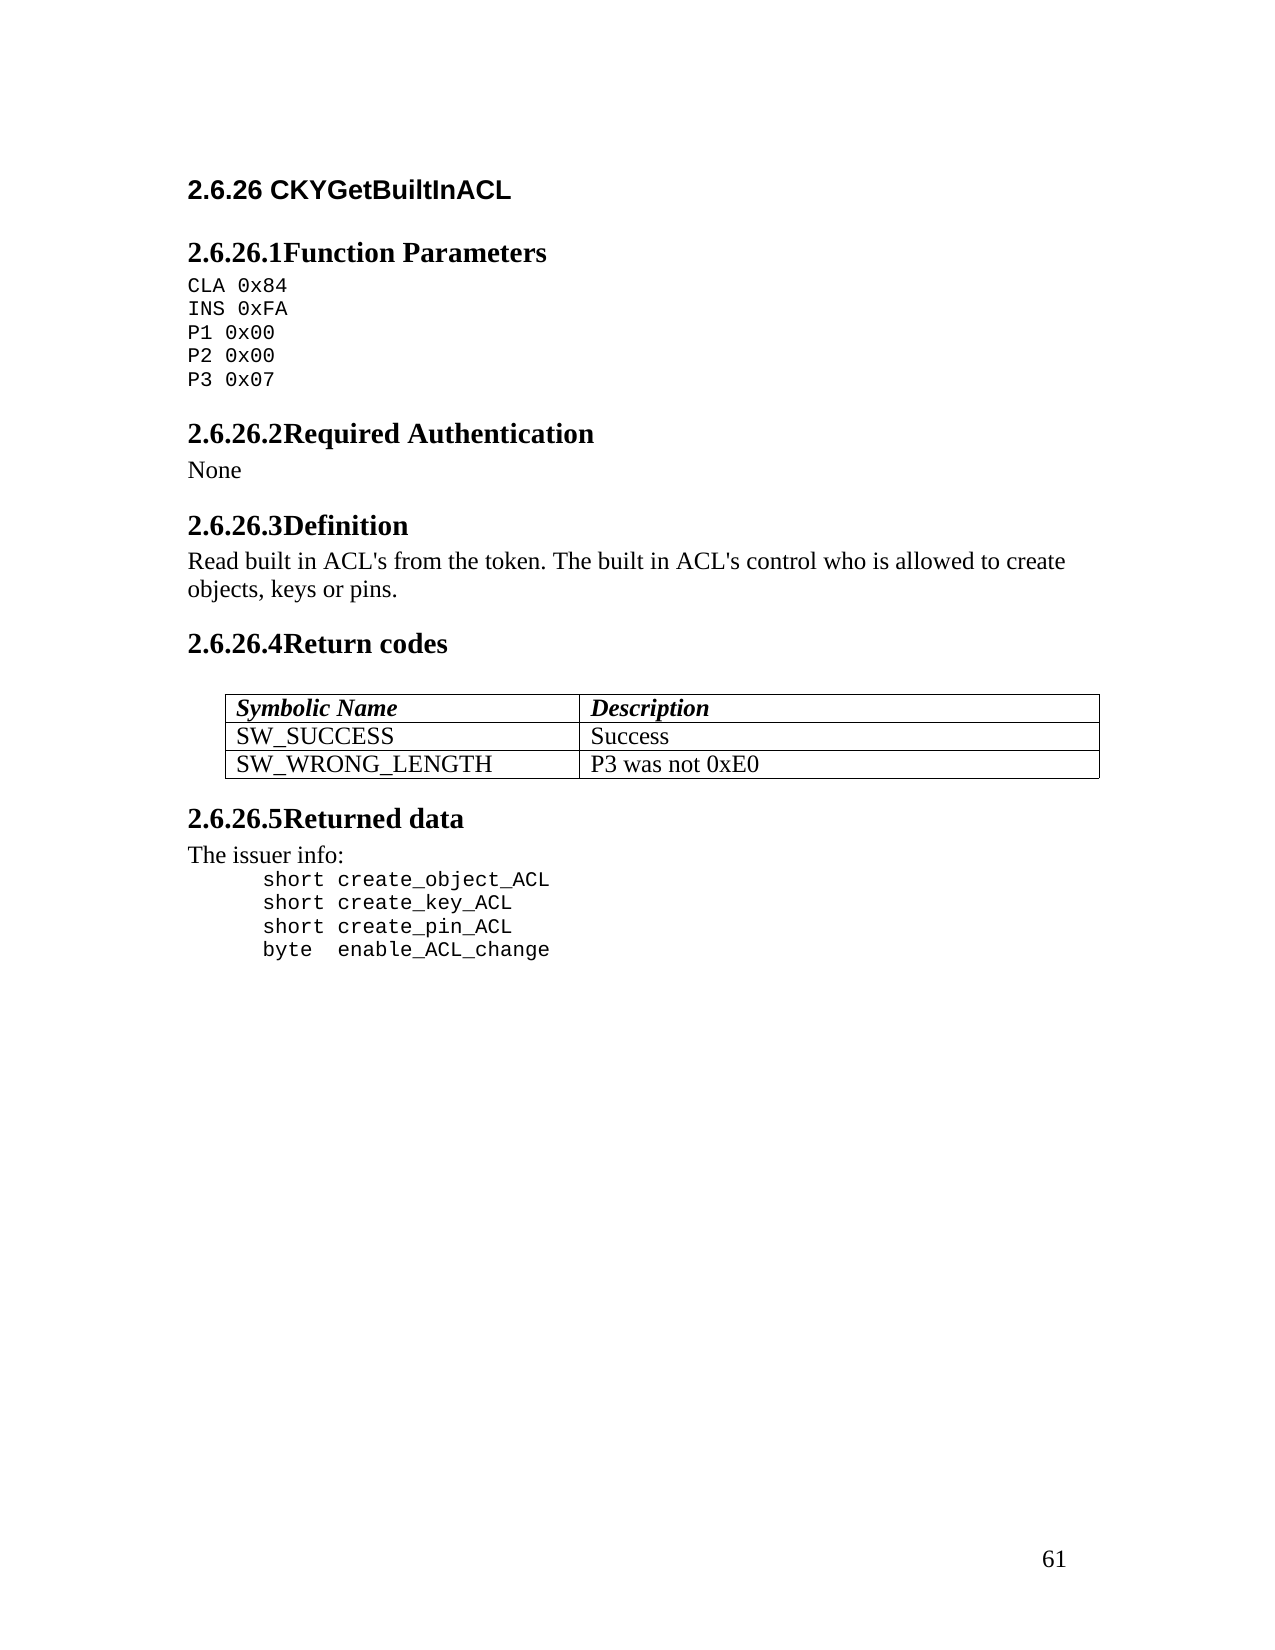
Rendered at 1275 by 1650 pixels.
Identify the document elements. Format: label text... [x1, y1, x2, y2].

subtitle Returned data [187, 803, 1087, 835]
text short create_object_ACL [262, 869, 1087, 892]
subtitle Function Parameters [187, 236, 1087, 269]
text short create_pin_ACL [262, 916, 1087, 939]
text short create_key_ACL [262, 892, 1087, 916]
text Read built in ACL's from the token. The built in ACL's control who is allowed to create objects, keys or pins. [187, 547, 1087, 603]
table_header Symbolic Name [226, 695, 579, 722]
table_cell SW_SUCCESS [226, 723, 579, 750]
text None [187, 456, 1087, 484]
text P3 0x07 [187, 369, 1087, 393]
text CLA 0x84 [187, 275, 1087, 298]
text The issuer info: [187, 841, 1087, 869]
table_cell Success [580, 723, 1099, 750]
subtitle Required Authentication [187, 418, 1087, 450]
subtitle Definition [187, 509, 1087, 541]
table_header Description [580, 695, 1099, 722]
table_cell P3 was not 0xE0 [580, 751, 1099, 778]
table_cell SW_WRONG_LENGTH [226, 751, 579, 778]
text byte enable_ACL_change [262, 939, 1087, 963]
subtitle Return codes [187, 628, 1087, 660]
text P2 0x00 [187, 346, 1087, 369]
text P1 0x00 [187, 322, 1087, 346]
subtitle CKYGetBuiltInACL [187, 175, 1087, 205]
text INS 0xFA [187, 298, 1087, 322]
